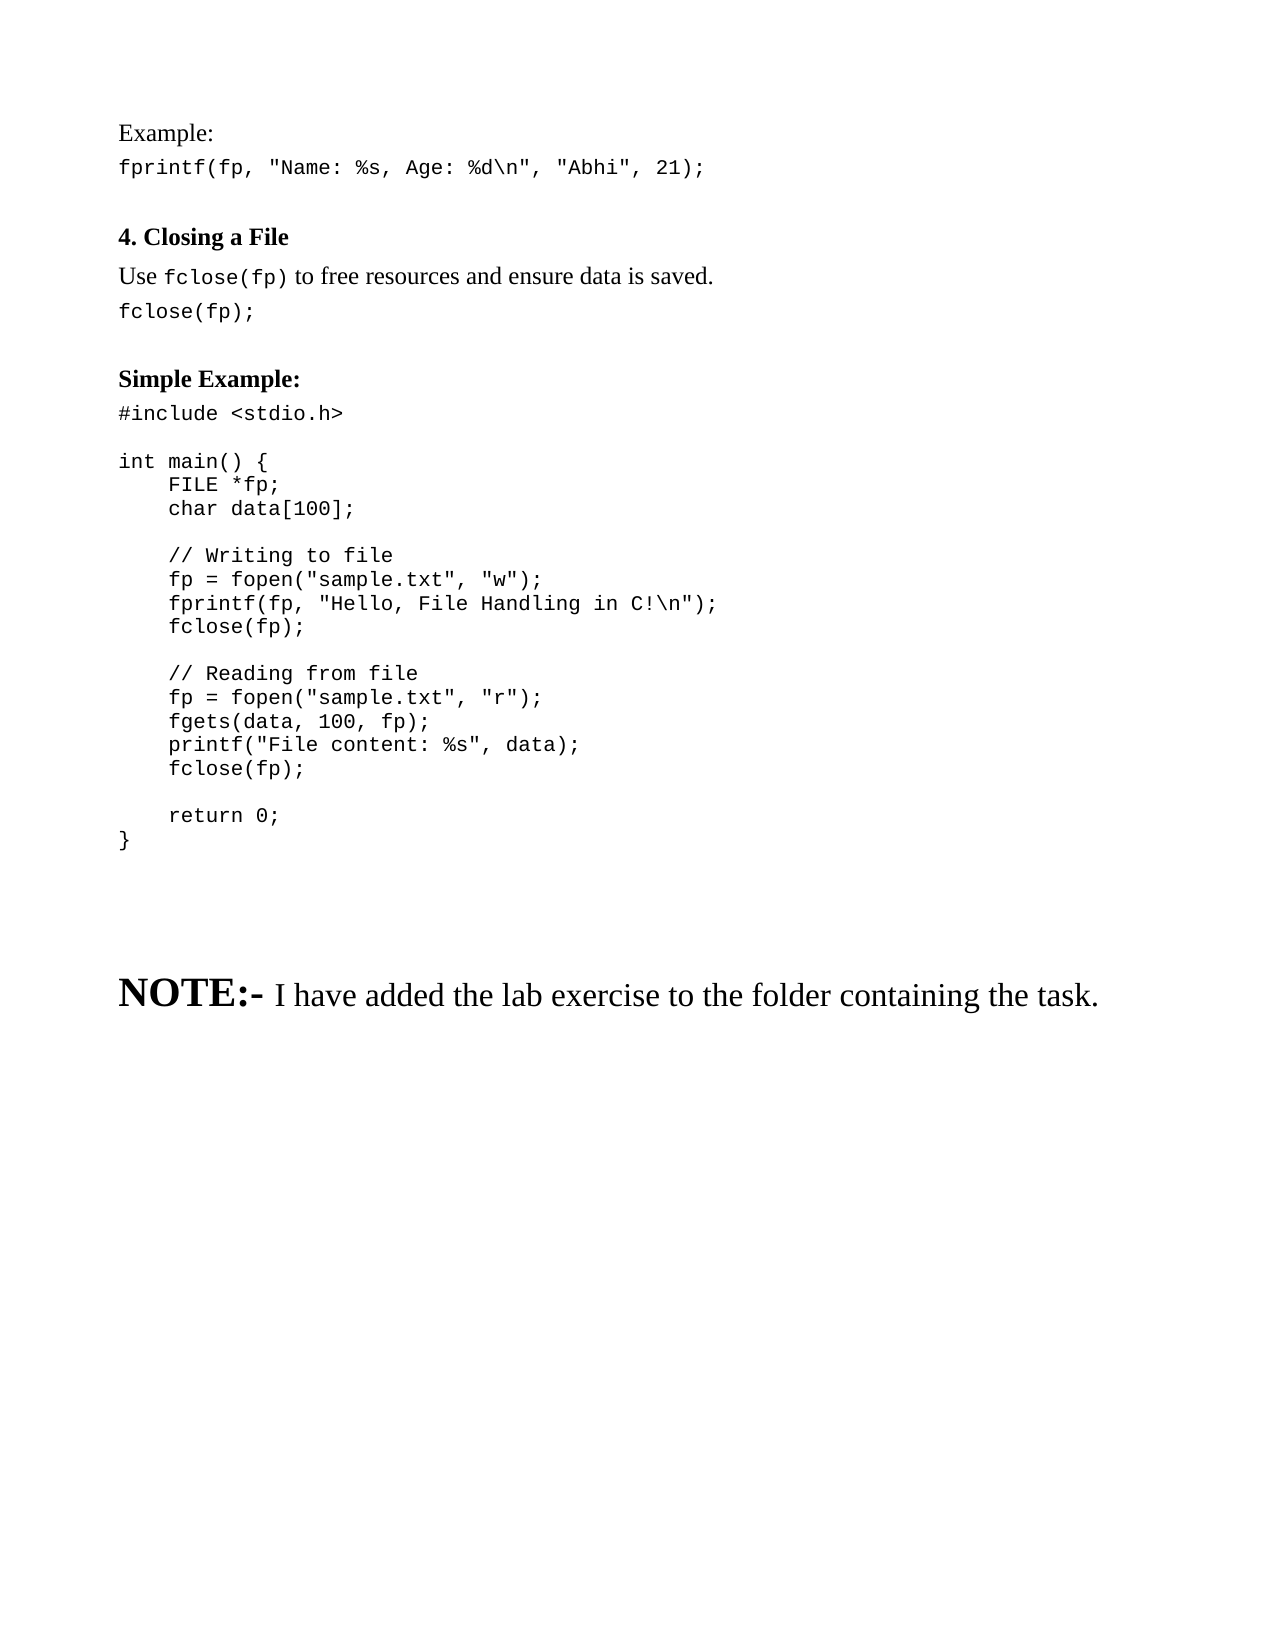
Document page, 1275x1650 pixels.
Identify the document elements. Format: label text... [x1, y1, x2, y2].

text NOTE:- I have added the lab exercise to the folder containing the task. [118, 968, 1157, 1016]
text fclose(fp); [118, 616, 1157, 640]
text fgets(data, 100, fp); [118, 711, 1157, 734]
text Simple Example: [118, 364, 1157, 393]
text printf("File content: %s", data); [118, 734, 1157, 758]
text fprintf(fp, "Hello, File Handling in C!\n"); [118, 592, 1157, 616]
text Example: [118, 118, 1157, 147]
text fp = fopen("sample.txt", "w"); [118, 569, 1157, 592]
text char data[100]; [118, 498, 1157, 522]
text int main() { [118, 451, 1157, 474]
text fprintf(fp, "Name: %s, Age: %d\n", "Abhi", 21); [118, 157, 1157, 181]
subtitle 4. Closing a File [118, 222, 1157, 251]
text fclose(fp); [118, 758, 1157, 782]
text FILE *fp; [118, 474, 1157, 498]
text // Reading from file [118, 663, 1157, 687]
text fp = fopen("sample.txt", "r"); [118, 687, 1157, 711]
text Use fclose(fp) to free resources and ensure data is saved. [118, 261, 1157, 291]
text // Writing to file [118, 545, 1157, 569]
text #include <stdio.h> [118, 403, 1157, 427]
text return 0; [118, 805, 1157, 829]
text } [118, 829, 1157, 853]
text fclose(fp); [118, 301, 1157, 325]
